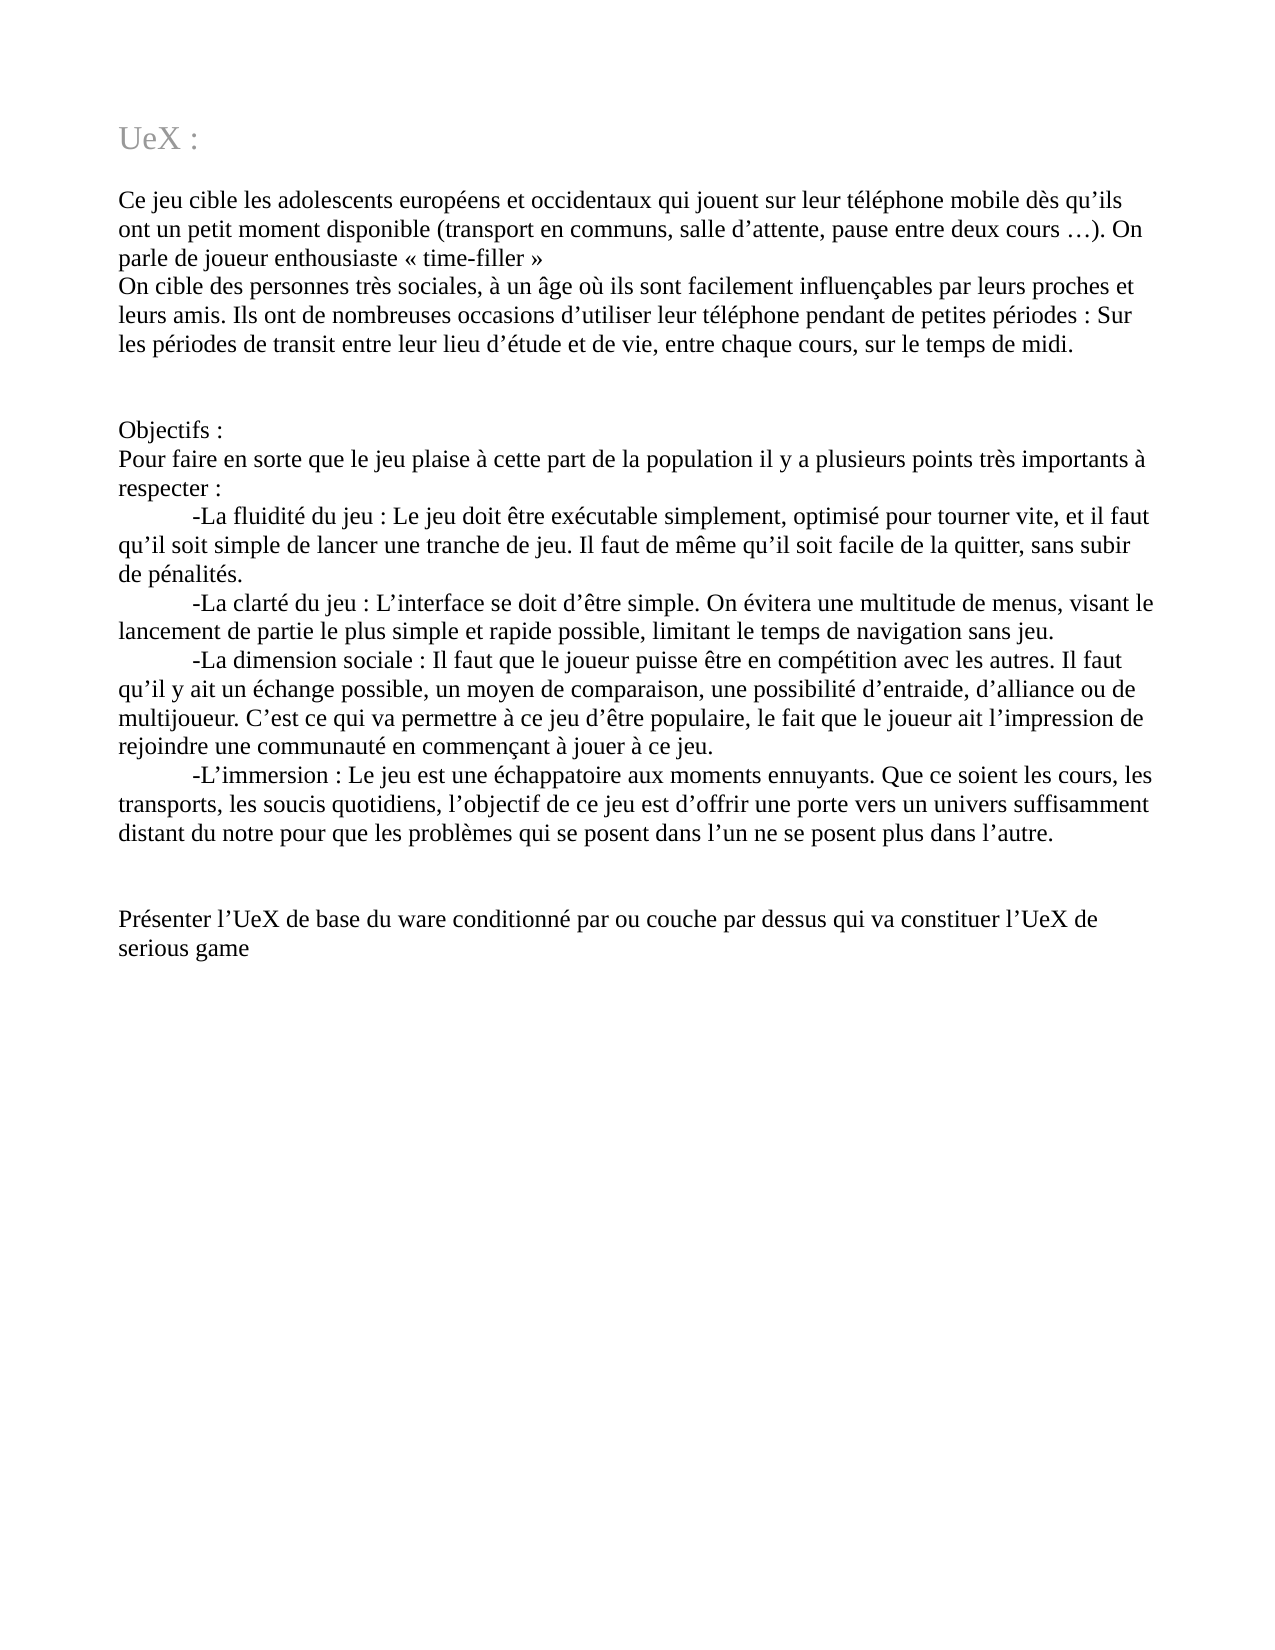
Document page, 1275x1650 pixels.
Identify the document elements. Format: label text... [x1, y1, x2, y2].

text Présenter l’UeX de base du ware conditionné par ou couche par dessus qui va constituer l’UeX de serious game [118, 904, 1157, 961]
text Pour faire en sorte que le jeu plaise à cette part de la population il y a plusieurs points très importants à respecter : [118, 444, 1157, 501]
text -La dimension sociale : Il faut que le joueur puisse être en compétition avec les autres. Il faut qu’il y ait un échange possible, un moyen de comparaison, une possibilité d’entraide, d’alliance ou de multijoueur. C’est ce qui va permettre à ce jeu d’être populaire, le fait que le joueur ait l’impression de rejoindre une communauté en commençant à jouer à ce jeu. [118, 645, 1157, 760]
text -La clarté du jeu : L’interface se doit d’être simple. On évitera une multitude de menus, visant le lancement de partie le plus simple et rapide possible, limitant le temps de navigation sans jeu. [118, 588, 1157, 645]
text Objectifs : [118, 415, 1157, 444]
text UeX : [118, 118, 1157, 156]
text -L’immersion : Le jeu est une échappatoire aux moments ennuyants. Que ce soient les cours, les transports, les soucis quotidiens, l’objectif de ce jeu est d’offrir une porte vers un univers suffisamment distant du notre pour que les problèmes qui se posent dans l’un ne se posent plus dans l’autre. [118, 760, 1157, 846]
text -La fluidité du jeu : Le jeu doit être exécutable simplement, optimisé pour tourner vite, et il faut qu’il soit simple de lancer une tranche de jeu. Il faut de même qu’il soit facile de la quitter, sans subir de pénalités. [118, 501, 1157, 588]
text Ce jeu cible les adolescents européens et occidentaux qui jouent sur leur téléphone mobile dès qu’ils ont un petit moment disponible (transport en communs, salle d’attente, pause entre deux cours …). On parle de joueur enthousiaste « time-filler » [118, 185, 1157, 271]
text On cible des personnes très sociales, à un âge où ils sont facilement influençables par leurs proches et leurs amis. Ils ont de nombreuses occasions d’utiliser leur téléphone pendant de petites périodes : Sur les périodes de transit entre leur lieu d’étude et de vie, entre chaque cours, sur le temps de midi. [118, 271, 1157, 358]
